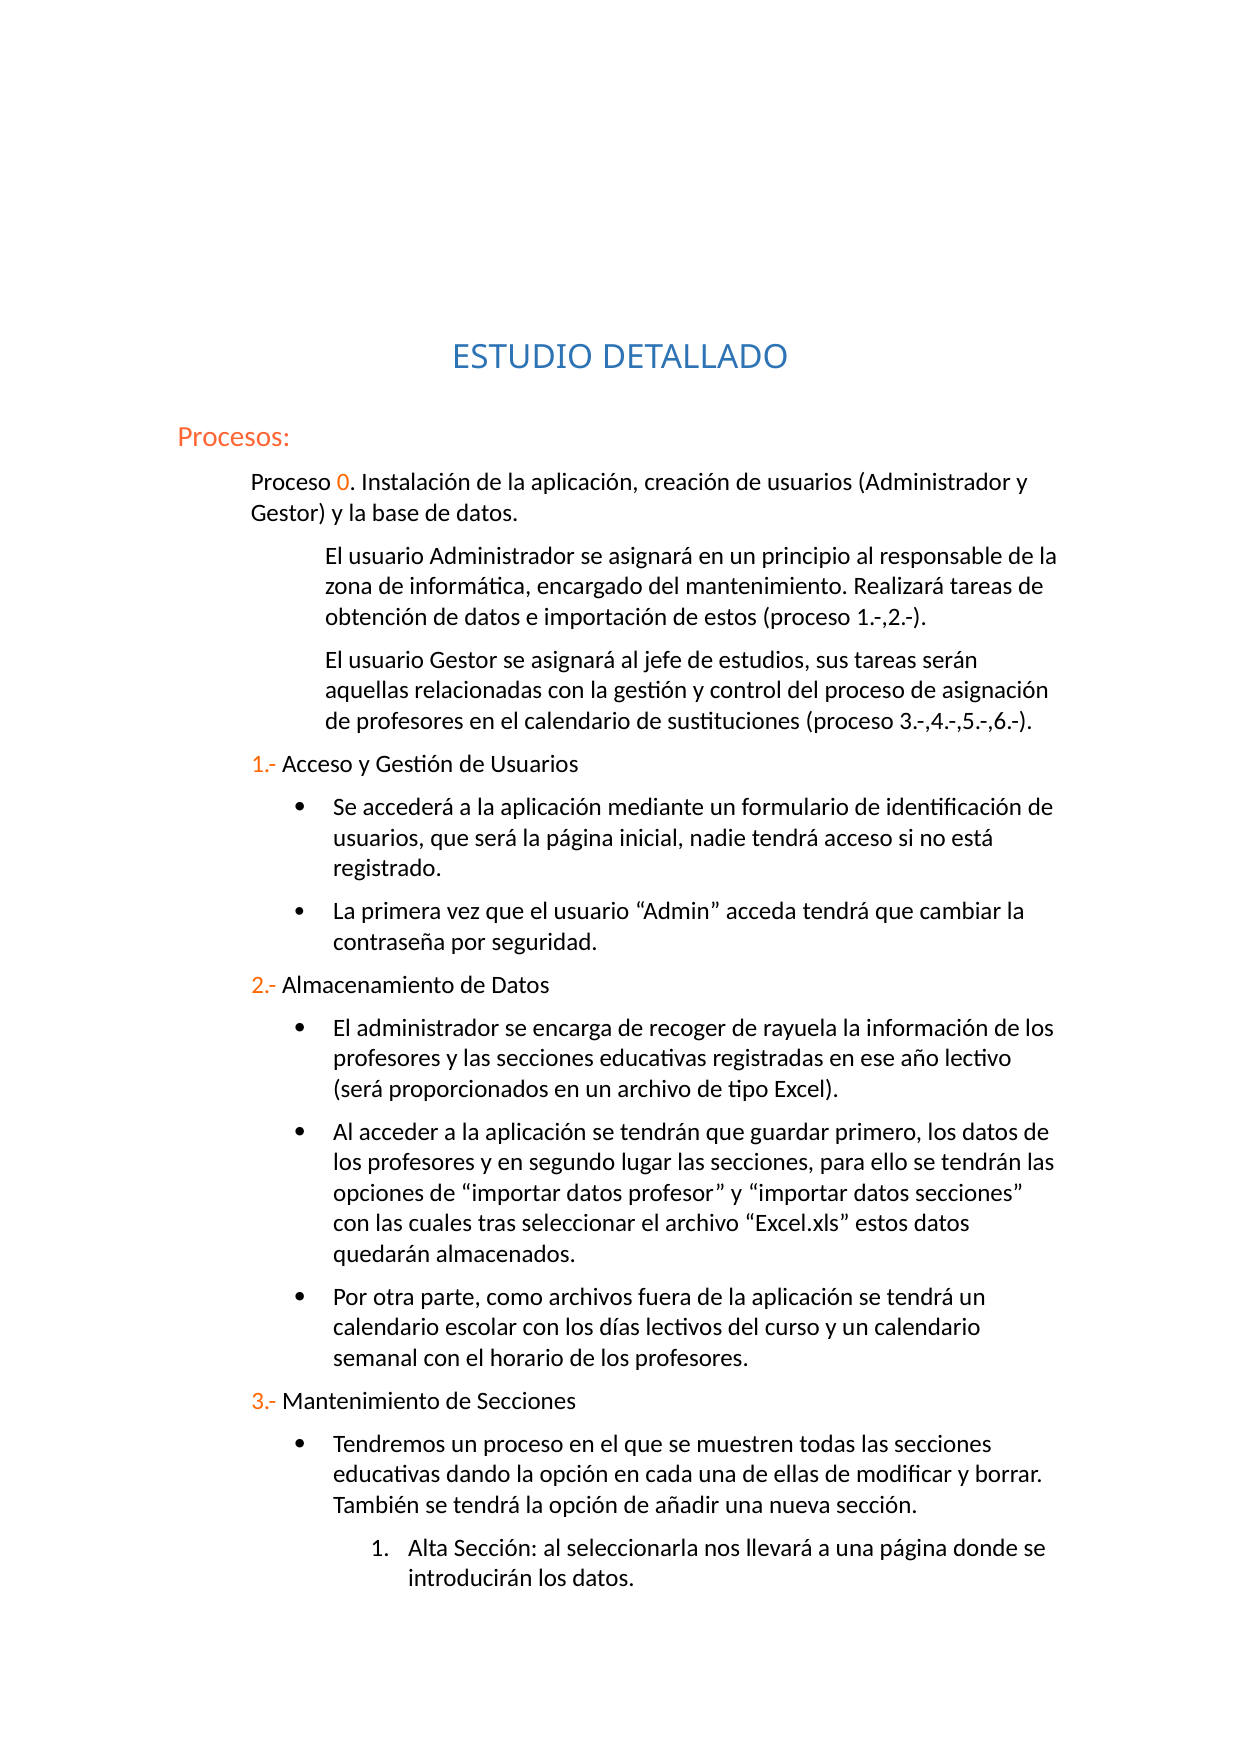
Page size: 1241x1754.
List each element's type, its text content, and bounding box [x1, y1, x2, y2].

list Se accederá a la aplicación mediante un formulario de identificación de usuarios, que será la página inicial, nadie tendrá acceso si no está registrado. [295, 791, 1063, 883]
text 3.- Mantenimiento de Secciones [251, 1385, 1063, 1416]
text El usuario Administrador se asignará en un principio al responsable de la zona de informática, encargado del mantenimiento. Realizará tareas de obtención de datos e importación de estos (proceso 1.-,2.-). [325, 540, 1063, 632]
list Tendremos un proceso en el que se muestren todas las secciones educativas dando la opción en cada una de ellas de modificar y borrar. También se tendrá la opción de añadir una nueva sección. [295, 1428, 1063, 1519]
text El usuario Gestor se asignará al jefe de estudios, sus tareas serán aquellas relacionadas con la gestión y control del proceso de asignación de profesores en el calendario de sustituciones (proceso 3.-,4.-,5.-,6.-). [325, 644, 1063, 736]
subtitle ESTUDIO DETALLADO [177, 332, 1063, 378]
text Proceso 0. Instalación de la aplicación, creación de usuarios (Administrador y Gestor) y la base de datos. [251, 466, 1063, 527]
text Procesos: [177, 418, 1063, 454]
list Al acceder a la aplicación se tendrán que guardar primero, los datos de los profesores y en segundo lugar las secciones, para ello se tendrán las opciones de “importar datos profesor” y “importar datos secciones” con las cuales tras seleccionar el archivo “Excel.xls” estos datos quedarán almacenados. [295, 1116, 1063, 1268]
list Por otra parte, como archivos fuera de la aplicación se tendrá un calendario escolar con los días lectivos del curso y un calendario semanal con el horario de los profesores. [295, 1281, 1063, 1372]
text 1.- Acceso y Gestión de Usuarios [177, 748, 1063, 779]
list Alta Sección: al seleccionarla nos llevará a una página donde se introducirán los datos. [370, 1532, 1063, 1593]
list El administrador se encarga de recoger de rayuela la información de los profesores y las secciones educativas registradas en ese año lectivo (será proporcionados en un archivo de tipo Excel). [295, 1012, 1063, 1103]
text 2.- Almacenamiento de Datos [177, 969, 1063, 999]
list La primera vez que el usuario “Admin” acceda tendrá que cambiar la contraseña por seguridad. [295, 895, 1063, 956]
